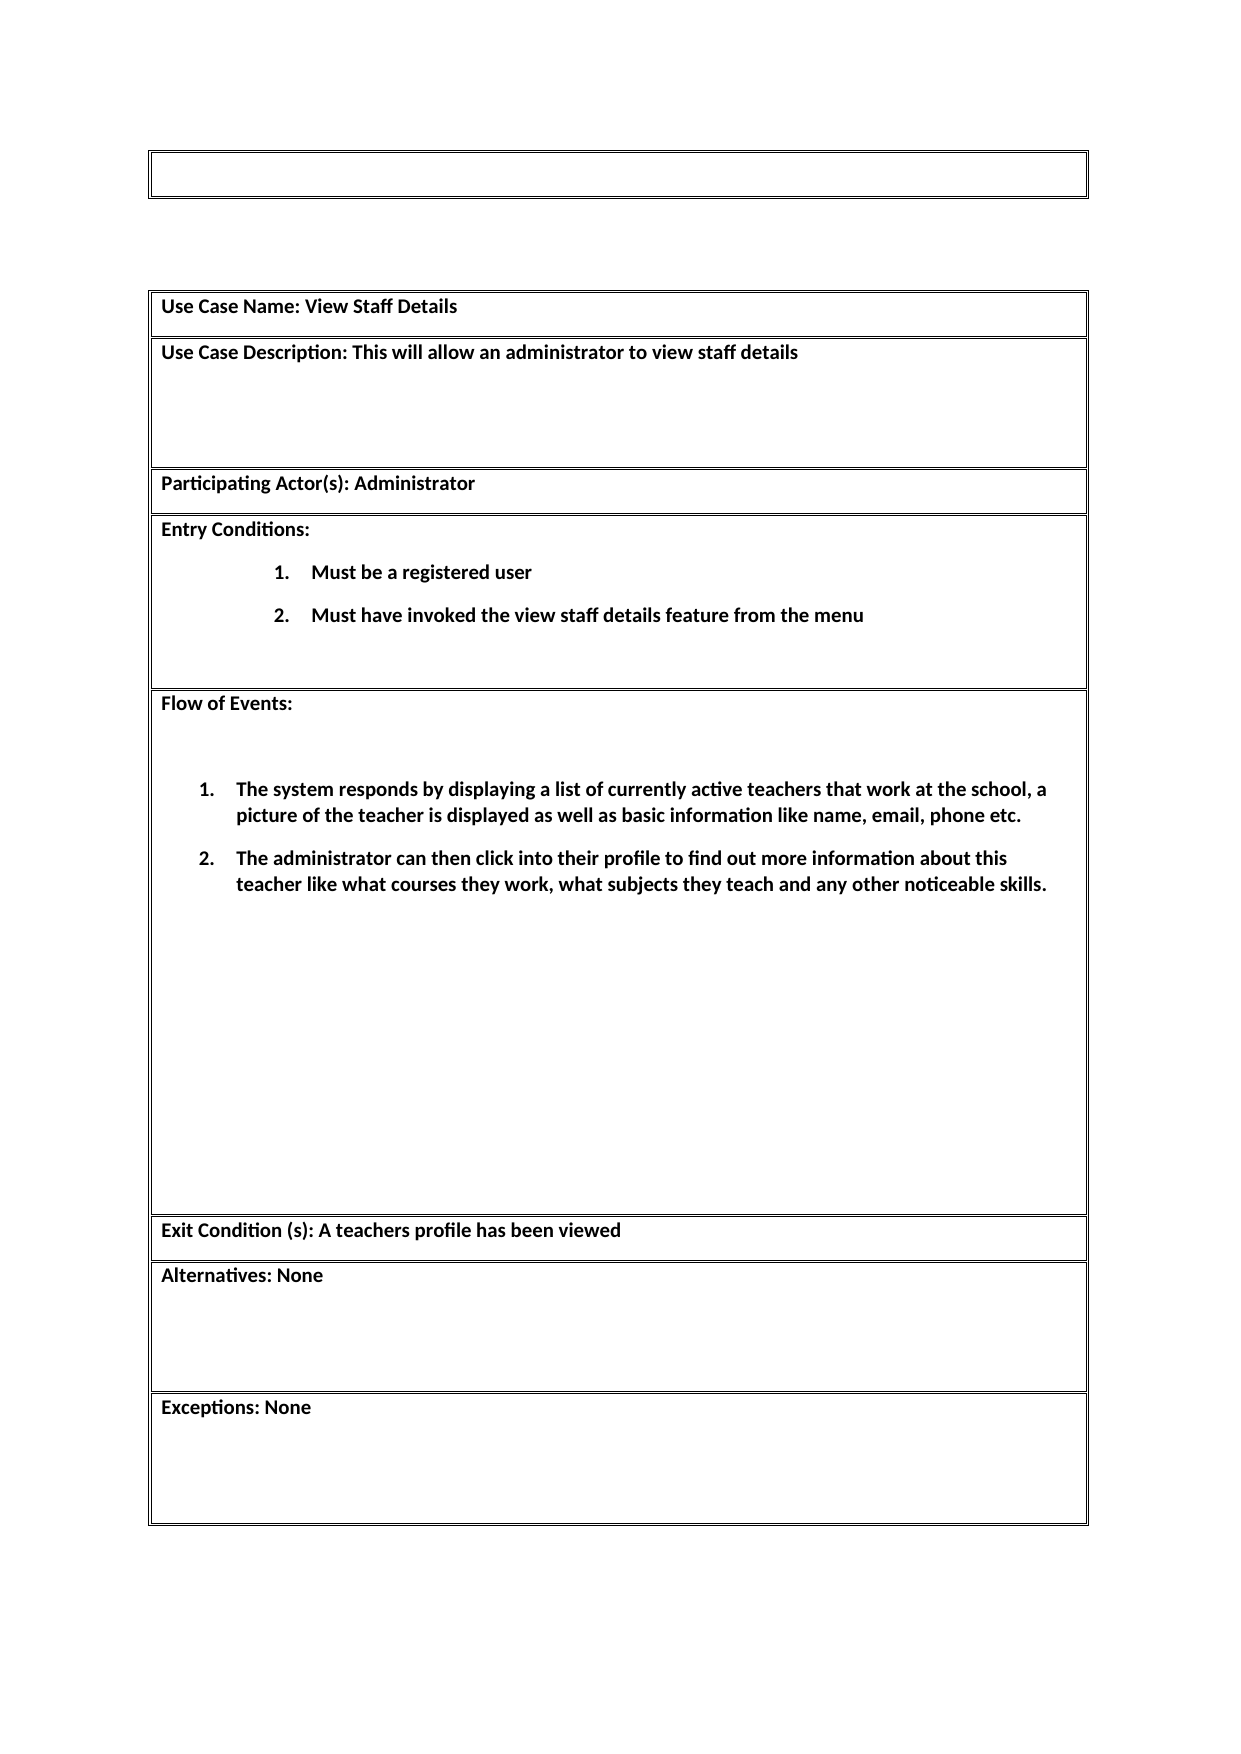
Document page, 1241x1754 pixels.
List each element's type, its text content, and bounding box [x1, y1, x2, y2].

table_cell Alternatives: None [152, 1263, 1086, 1391]
table_cell [152, 153, 1086, 196]
table_cell Flow of Events: The system responds by displaying a list of currently active teachers that work at the school, a picture of the teacher is displayed as well as basic information like name, email, phone etc. The administrator can then click into their profile to find out more information about this teacher like what courses they work, what subjects they teach and any other noticeable skills. [152, 691, 1086, 1214]
table_header Use Case Name: View Staff Details [152, 293, 1086, 336]
table_cell Exit Condition (s): A teachers profile has been viewed [152, 1217, 1086, 1259]
table_cell Exceptions: None [152, 1394, 1086, 1522]
table_cell Use Case Description: This will allow an administrator to view staff details [152, 339, 1086, 467]
table_cell Participating Actor(s): Administrator [152, 470, 1086, 513]
table_cell Entry Conditions: Must be a registered user Must have invoked the view staff details feature from the menu [152, 516, 1086, 687]
